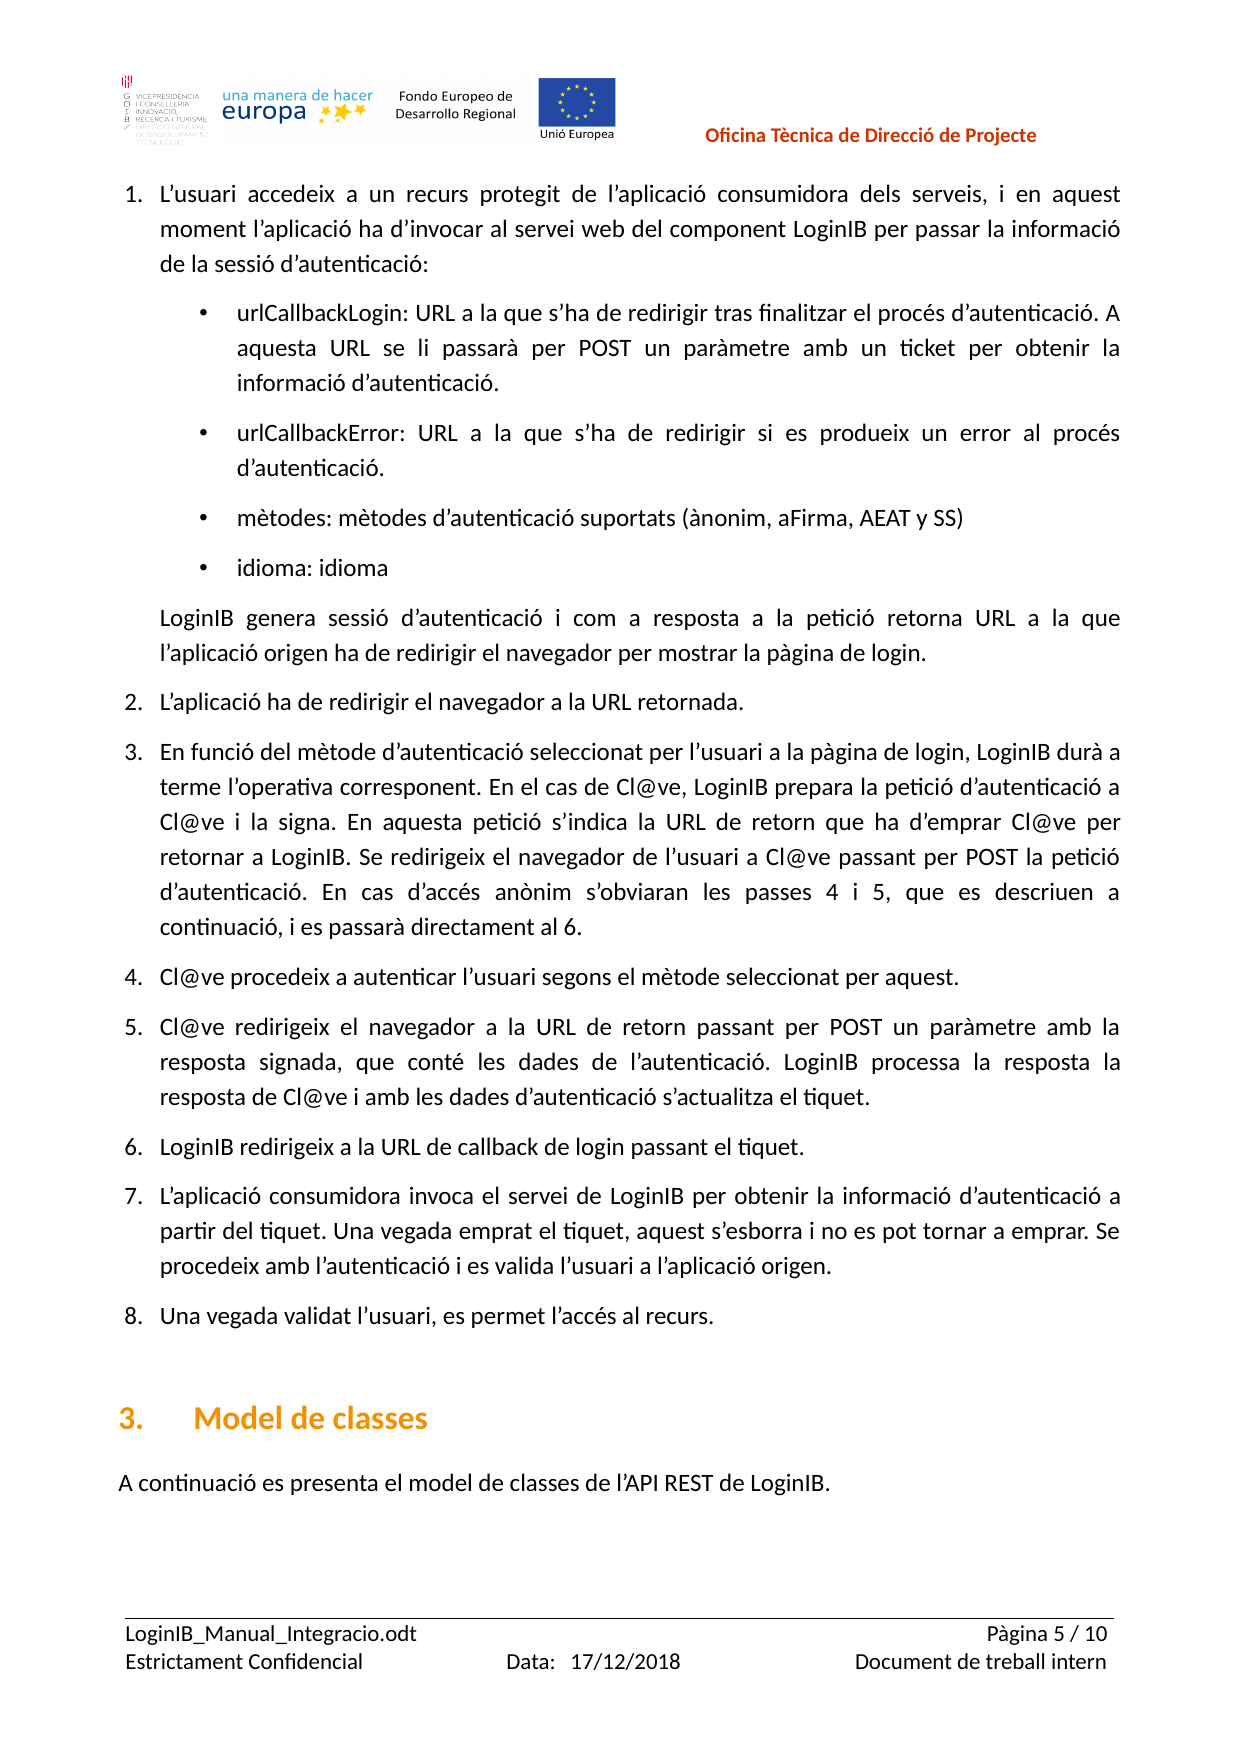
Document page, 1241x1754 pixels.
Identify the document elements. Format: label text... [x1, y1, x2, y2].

list Cl@ve procedeix a autenticar l’usuari segons el mètode seleccionat per aquest. [124, 961, 1122, 992]
picture [118, 73, 213, 147]
list mètodes: mètodes d’autenticació suportats (ànonim, aFirma, AEAT y SS) [199, 502, 1122, 533]
list L’usuari accedeix a un recurs protegit de l’aplicació consumidora dels serveis, i en aquest moment l’aplicació ha d’invocar al servei web del component LoginIB per passar la informació de la sessió d’autenticació: [124, 178, 1122, 278]
list LoginIB redirigeix a la URL de callback de login passant el tiquet. [124, 1131, 1122, 1161]
list En funció del mètode d’autenticació seleccionat per l’usuari a la pàgina de login, LoginIB durà a terme l’operativa corresponent. En el cas de Cl@ve, LoginIB prepara la petició d’autenticació a Cl@ve i la signa. En aquesta petició s’indica la URL de retorn que ha d’emprar Cl@ve per retornar a LoginIB. Se redirigeix el navegador de l’usuari a Cl@ve passant per POST la petició d’autenticació. En cas d’accés anònim s’obviaran les passes 4 i 5, que es descriuen a continuació, i es passarà directament al 6. [124, 736, 1122, 942]
list idioma: idioma [199, 552, 1122, 582]
text LoginIB genera sessió d’autenticació i com a resposta a la petició retorna URL a la que l’aplicació origen ha de redirigir el navegador per mostrar la pàgina de login. [159, 602, 1122, 667]
list Cl@ve redirigeix el navegador a la URL de retorn passant per POST un paràmetre amb la resposta signada, que conté les dades de l’autenticació. LoginIB processa la resposta la resposta de Cl@ve i amb les dades d’autenticació s’actualitza el tiquet. [124, 1011, 1122, 1111]
list urlCallbackError: URL a la que s’ha de redirigir si es produeix un error al procés d’autenticació. [199, 417, 1122, 483]
list urlCallbackLogin: URL a la que s’ha de redirigir tras finalitzar el procés d’autenticació. A aquesta URL se li passarà per POST un paràmetre amb un ticket per obtenir la informació d’autenticació. [199, 297, 1122, 398]
picture [219, 73, 621, 147]
list L’aplicació consumidora invoca el servei de LoginIB per obtenir la informació d’autenticació a partir del tiquet. Una vegada emprat el tiquet, aquest s’esborra i no es pot tornar a emprar. Se procedeix amb l’autenticació i es valida l’usuari a l’aplicació origen. [124, 1180, 1122, 1281]
subtitle Model de classes [118, 1397, 1122, 1438]
text A continuació es presenta el model de classes de l’API REST de LoginIB. [118, 1467, 1122, 1498]
list L’aplicació ha de redirigir el navegador a la URL retornada. [124, 686, 1122, 717]
list Una vegada validat l’usuari, es permet l’accés al recurs. [124, 1300, 1122, 1331]
